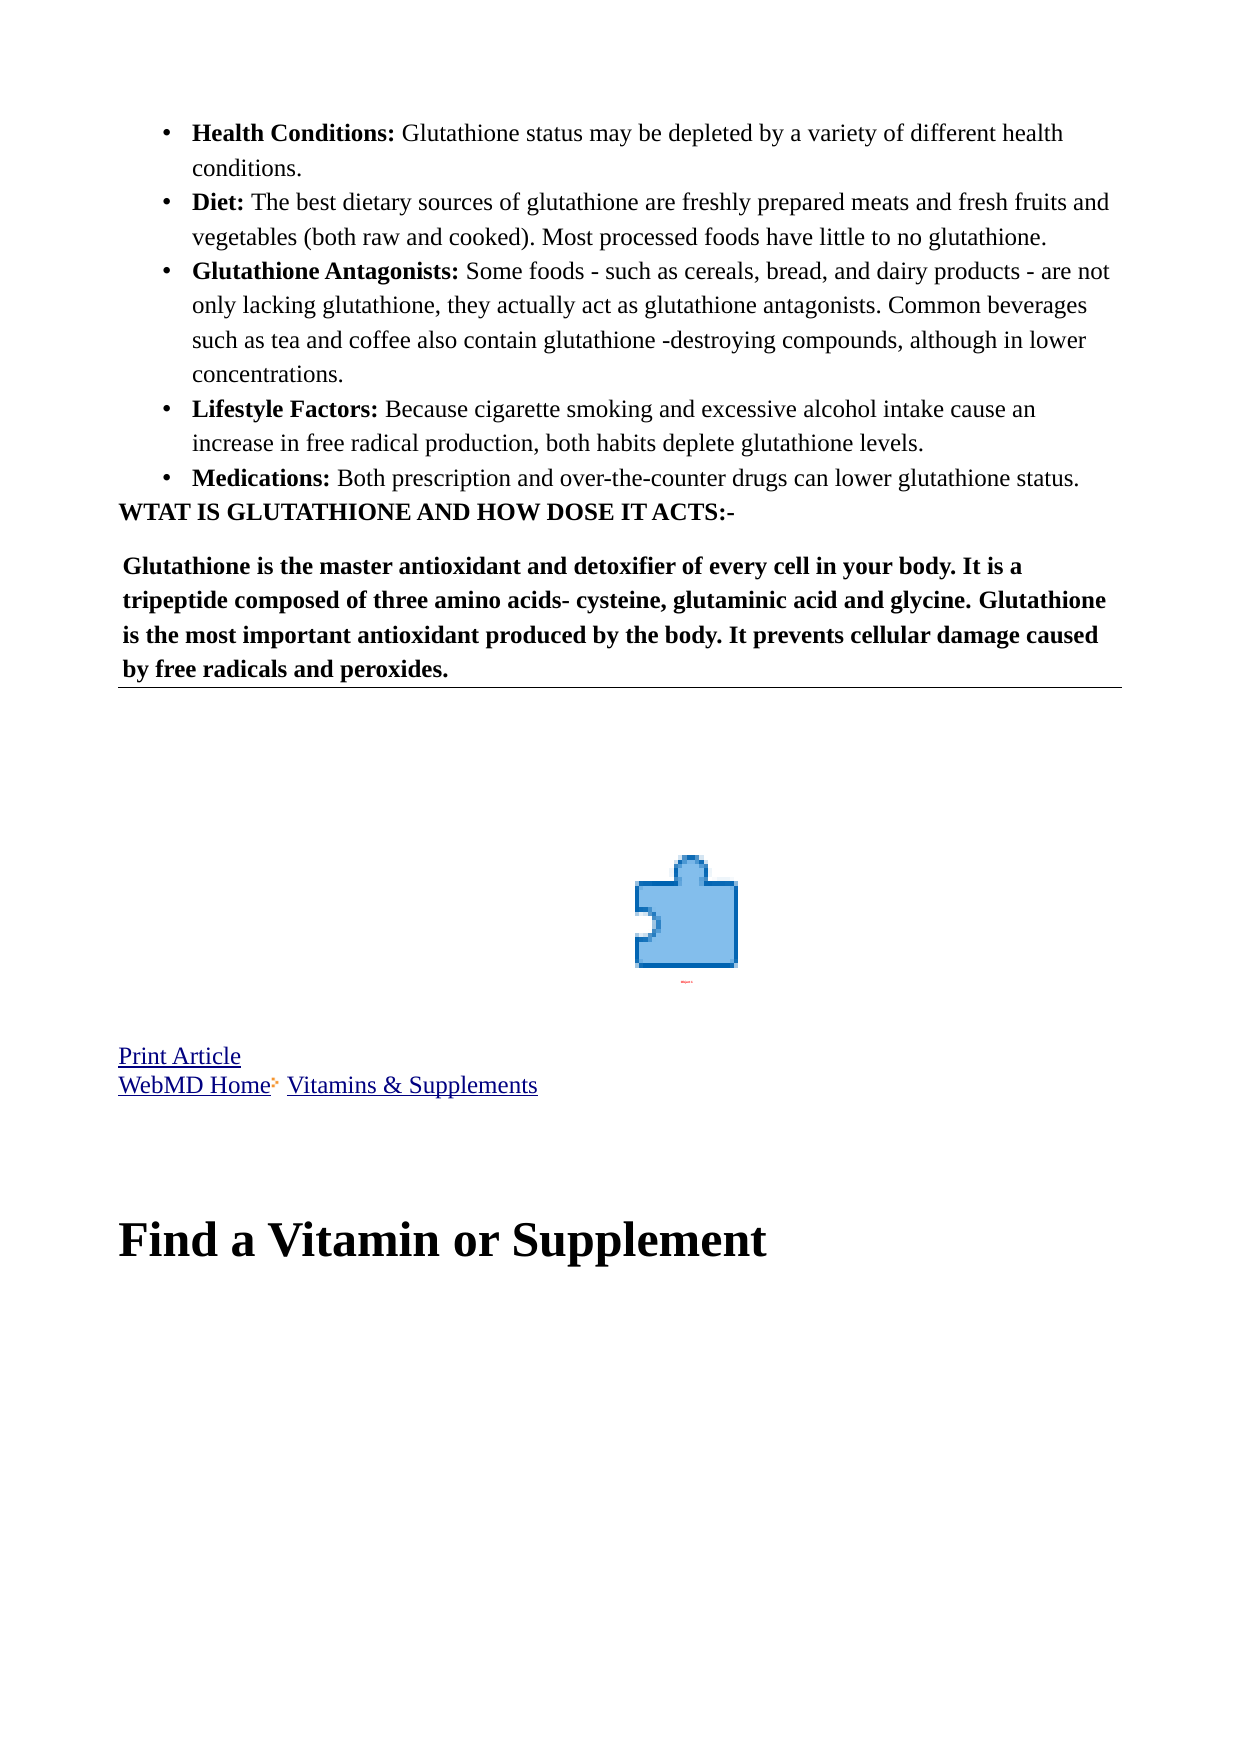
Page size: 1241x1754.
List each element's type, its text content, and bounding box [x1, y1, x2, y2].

text Glutathione is the master antioxidant and detoxifier of every cell in your body. It is a tripeptide composed of three amino acids- cysteine, glutaminic acid and glycine. Glutathione is the most important antioxidant produced by the body. It prevents cellular damage caused by free radicals and peroxides. [118, 546, 1122, 687]
list Lifestyle Factors: Because cigarette smoking and excessive alcohol intake cause an increase in free radical production, both habits deplete glutathione levels. [162, 394, 1122, 457]
text Print Article [118, 1041, 1122, 1070]
subtitle Find a Vitamin or Supplement [118, 1210, 1122, 1267]
text WebMD Home Vitamins & Supplements [118, 1070, 1122, 1099]
picture [271, 1076, 281, 1093]
list Diet: The best dietary sources of glutathione are freshly prepared meats and fresh fruits and vegetables (both raw and cooked). Most processed foods have little to no glutathione. [162, 187, 1122, 250]
text WTAT IS GLUTATHIONE AND HOW DOSE IT ACTS:- [118, 497, 1122, 526]
list Glutathione Antagonists: Some foods - such as cereals, bread, and dairy products - are not only lacking glutathione, they actually act as glutathione antagonists. Common beverages such as tea and coffee also contain glutathione -destroying compounds, although in lower concentrations. [162, 256, 1122, 388]
list Medications: Both prescription and over-the-counter drugs can lower glutathione status. [162, 463, 1122, 492]
list Health Conditions: Glutathione status may be depleted by a variety of different health conditions. [162, 118, 1122, 181]
